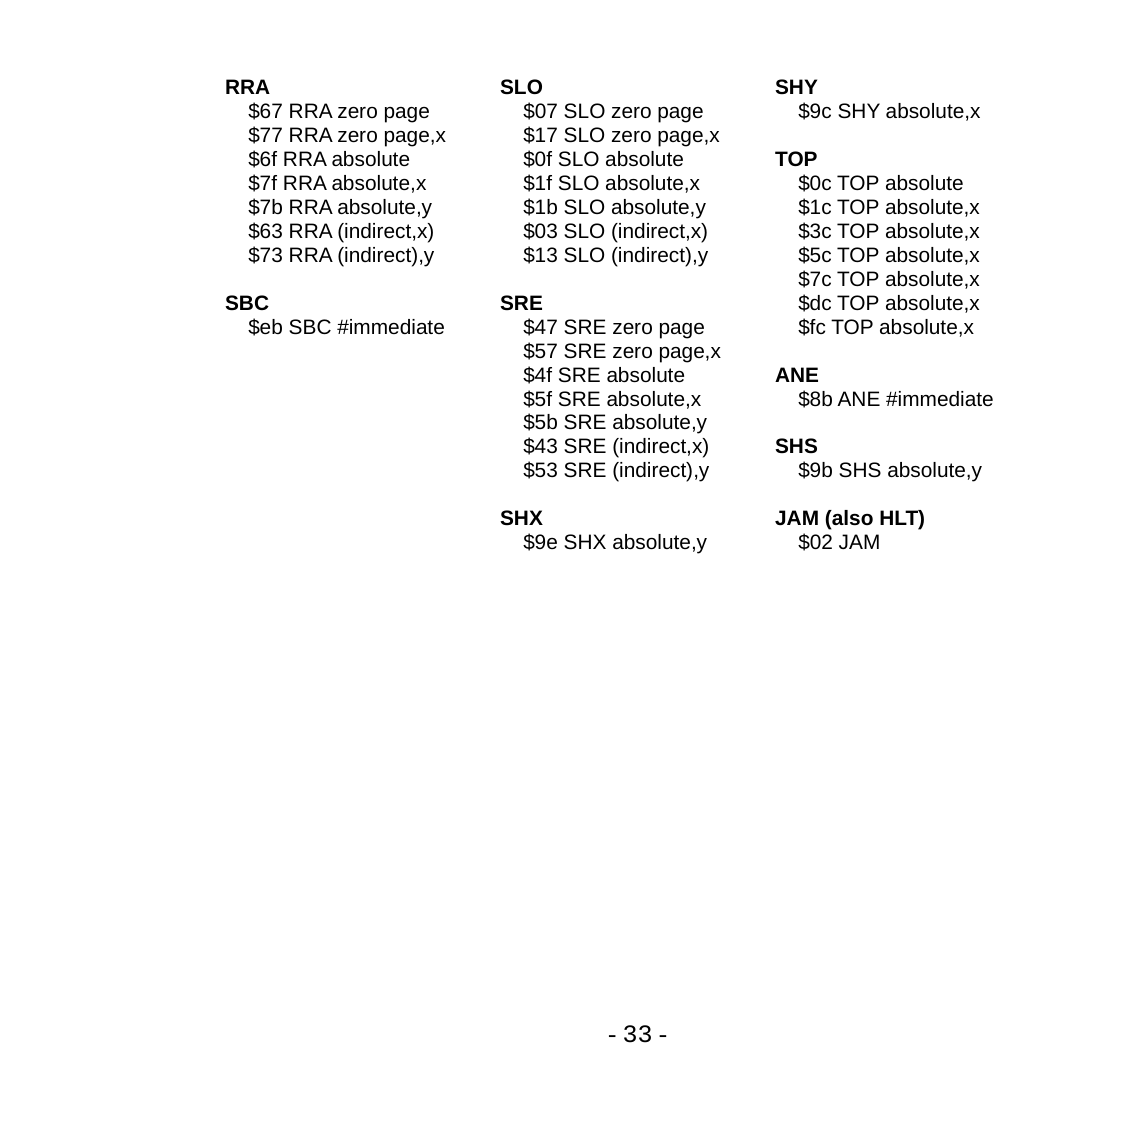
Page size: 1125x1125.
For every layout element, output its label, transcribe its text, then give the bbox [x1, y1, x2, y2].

text $dc TOP absolute,x [775, 291, 1050, 314]
text $1f SLO absolute,x [500, 171, 775, 195]
text $1b SLO absolute,y [500, 195, 775, 219]
text $4f SRE absolute [500, 362, 775, 386]
text $53 SRE (indirect),y [500, 458, 775, 482]
text $57 SRE zero page,x [500, 338, 775, 362]
text $1c TOP absolute,x [775, 195, 1050, 219]
text $7f RRA absolute,x [225, 171, 500, 195]
text $67 RRA zero page [225, 99, 500, 123]
text $17 SLO zero page,x [500, 123, 775, 147]
text $73 RRA (indirect),y [225, 243, 500, 267]
text $63 RRA (indirect,x) [225, 219, 500, 243]
text RRA [225, 75, 500, 99]
text $5f SRE absolute,x [500, 386, 775, 410]
text $9c SHY absolute,x [775, 99, 1050, 123]
text $02 JAM [775, 530, 1050, 554]
text $5b SRE absolute,y [500, 410, 775, 434]
text $03 SLO (indirect,x) [500, 219, 775, 243]
text $7c TOP absolute,x [775, 267, 1050, 291]
text $9b SHS absolute,y [775, 458, 1050, 482]
text $7b RRA absolute,y [225, 195, 500, 219]
text SHY [775, 75, 1050, 99]
text $5c TOP absolute,x [775, 243, 1050, 267]
text $9e SHX absolute,y [500, 530, 775, 554]
text $fc TOP absolute,x [775, 314, 1050, 338]
text $77 RRA zero page,x [225, 123, 500, 147]
text SRE [500, 291, 775, 314]
text ANE [775, 362, 1050, 386]
text JAM (also HLT) [775, 506, 1050, 530]
text TOP [775, 147, 1050, 171]
text $eb SBC #immediate [225, 314, 500, 338]
text $13 SLO (indirect),y [500, 243, 775, 267]
text $47 SRE zero page [500, 314, 775, 338]
text $8b ANE #immediate [775, 386, 1050, 410]
text $07 SLO zero page [500, 99, 775, 123]
text $0c TOP absolute [775, 171, 1050, 195]
text SHX [500, 506, 775, 530]
text SBC [225, 291, 500, 314]
text SHS [775, 434, 1050, 458]
text $0f SLO absolute [500, 147, 775, 171]
text $43 SRE (indirect,x) [500, 434, 775, 458]
text $6f RRA absolute [225, 147, 500, 171]
text $3c TOP absolute,x [775, 219, 1050, 243]
text SLO [500, 75, 775, 99]
